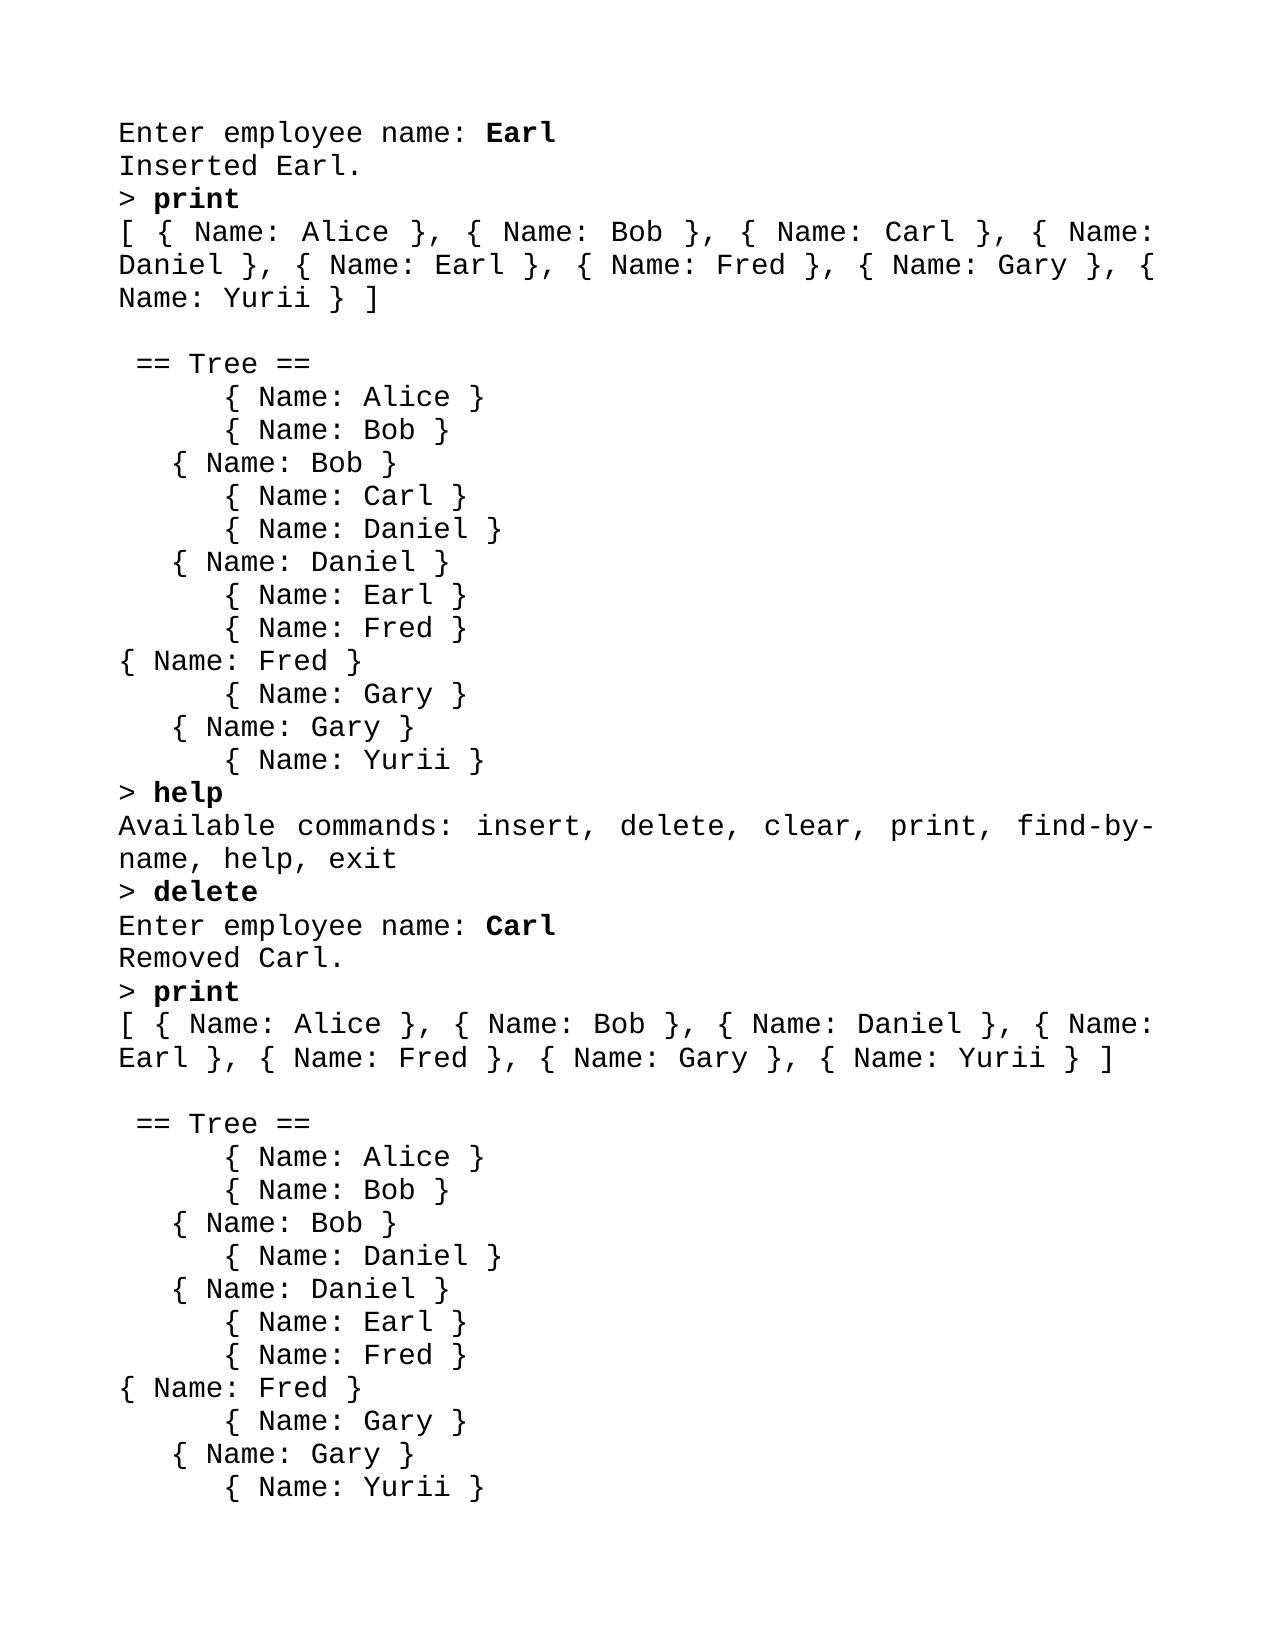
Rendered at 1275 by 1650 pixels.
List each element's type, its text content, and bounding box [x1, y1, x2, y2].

text > help [118, 778, 1157, 812]
text { Name: Gary } [118, 679, 1157, 712]
text { Name: Bob } [118, 1208, 1157, 1241]
text { Name: Fred } [118, 1373, 1157, 1406]
text { Name: Earl } [118, 580, 1157, 613]
text { Name: Gary } [118, 1406, 1157, 1439]
text { Name: Bob } [118, 415, 1157, 448]
text { Name: Fred } [118, 646, 1157, 679]
text Enter employee name: Earl [118, 118, 1157, 151]
text { Name: Earl } [118, 1307, 1157, 1340]
text { Name: Fred } [118, 1340, 1157, 1373]
text > delete [118, 878, 1157, 911]
text { Name: Bob } [118, 448, 1157, 481]
text { Name: Daniel } [118, 1241, 1157, 1274]
text [ { Name: Alice }, { Name: Bob }, { Name: Carl }, { Name: Daniel }, { Name: Earl }, { Name: Fred }, { Name: Gary }, { Name: Yurii } ] [118, 217, 1157, 316]
text { Name: Daniel } [118, 547, 1157, 580]
text > print [118, 977, 1157, 1010]
text { Name: Alice } [118, 382, 1157, 415]
text { Name: Carl } [118, 481, 1157, 514]
text { Name: Yurii } [118, 1472, 1157, 1505]
text Inserted Earl. [118, 151, 1157, 184]
text { Name: Gary } [118, 712, 1157, 746]
text == Tree == [118, 1109, 1157, 1142]
text { Name: Yurii } [118, 746, 1157, 778]
text Removed Carl. [118, 944, 1157, 977]
text { Name: Daniel } [118, 514, 1157, 547]
text { Name: Alice } [118, 1142, 1157, 1175]
text { Name: Daniel } [118, 1274, 1157, 1307]
text [ { Name: Alice }, { Name: Bob }, { Name: Daniel }, { Name: Earl }, { Name: Fred }, { Name: Gary }, { Name: Yurii } ] [118, 1010, 1157, 1076]
text { Name: Bob } [118, 1175, 1157, 1208]
text Available commands: insert, delete, clear, print, find-by-name, help, exit [118, 812, 1157, 878]
text == Tree == [118, 349, 1157, 382]
text Enter employee name: Carl [118, 911, 1157, 944]
text > print [118, 184, 1157, 217]
text { Name: Fred } [118, 613, 1157, 646]
text { Name: Gary } [118, 1439, 1157, 1472]
